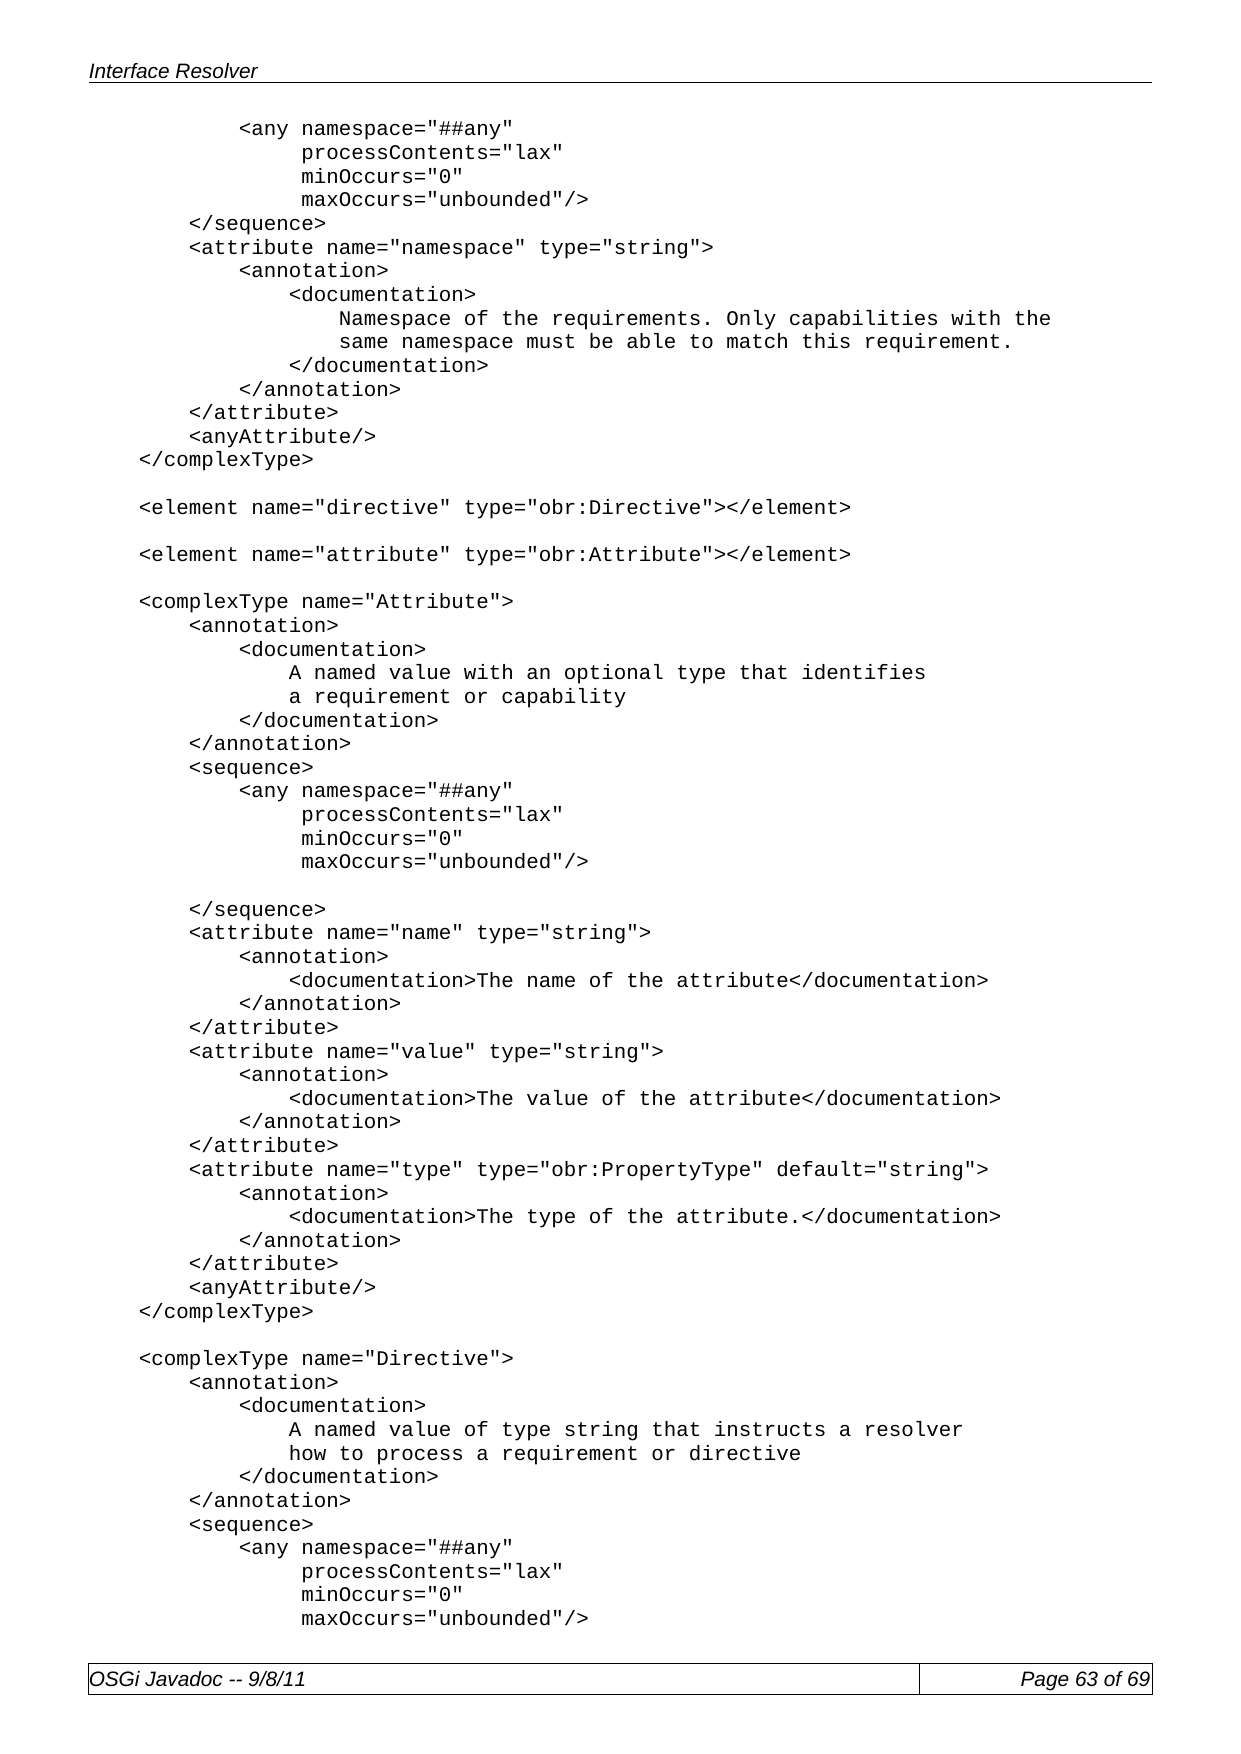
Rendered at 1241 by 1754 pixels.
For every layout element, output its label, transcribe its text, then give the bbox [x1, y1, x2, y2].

text <sequence> [88, 757, 1152, 781]
text <documentation>The type of the attribute.</documentation> [88, 1206, 1152, 1230]
text <annotation> [88, 1064, 1152, 1088]
text <attribute name="namespace" type="string"> [88, 237, 1152, 260]
text <annotation> [88, 615, 1152, 639]
text </complexType> [88, 449, 1152, 473]
text minOccurs="0" [88, 1584, 1152, 1608]
text </annotation> [88, 1112, 1152, 1135]
text <annotation> [88, 260, 1152, 284]
text <complexType name="Attribute"> [88, 591, 1152, 615]
text maxOccurs="unbounded"/> [88, 189, 1152, 213]
text same namespace must be able to match this requirement. [88, 331, 1152, 355]
text </sequence> [88, 899, 1152, 922]
text processContents="lax" [88, 804, 1152, 828]
text <sequence> [88, 1513, 1152, 1537]
text <element name="directive" type="obr:Directive"></element> [88, 497, 1152, 520]
text processContents="lax" [88, 1561, 1152, 1584]
text </sequence> [88, 213, 1152, 237]
text A named value of type string that instructs a resolver [88, 1419, 1152, 1443]
text <any namespace="##any" [88, 781, 1152, 804]
text <documentation>The name of the attribute</documentation> [88, 970, 1152, 993]
text </attribute> [88, 1135, 1152, 1159]
text <documentation> [88, 284, 1152, 308]
text </attribute> [88, 402, 1152, 426]
text </annotation> [88, 378, 1152, 402]
text </annotation> [88, 1230, 1152, 1253]
text Namespace of the requirements. Only capabilities with the [88, 308, 1152, 331]
text <annotation> [88, 1372, 1152, 1395]
text a requirement or capability [88, 686, 1152, 709]
text <annotation> [88, 1182, 1152, 1206]
text </annotation> [88, 1490, 1152, 1513]
text <documentation> [88, 1395, 1152, 1419]
text minOccurs="0" [88, 166, 1152, 189]
text </annotation> [88, 733, 1152, 757]
text <documentation>The value of the attribute</documentation> [88, 1088, 1152, 1112]
text </documentation> [88, 1466, 1152, 1490]
text <annotation> [88, 946, 1152, 970]
text <any namespace="##any" [88, 118, 1152, 142]
text <anyAttribute/> [88, 1277, 1152, 1301]
text <attribute name="value" type="string"> [88, 1041, 1152, 1064]
text <attribute name="name" type="string"> [88, 922, 1152, 946]
text minOccurs="0" [88, 828, 1152, 851]
text </attribute> [88, 1253, 1152, 1277]
text maxOccurs="unbounded"/> [88, 851, 1152, 875]
text <element name="attribute" type="obr:Attribute"></element> [88, 544, 1152, 568]
text processContents="lax" [88, 142, 1152, 166]
text <attribute name="type" type="obr:PropertyType" default="string"> [88, 1159, 1152, 1182]
text <any namespace="##any" [88, 1537, 1152, 1561]
text </documentation> [88, 355, 1152, 378]
text <complexType name="Directive"> [88, 1348, 1152, 1372]
text </complexType> [88, 1301, 1152, 1324]
text </annotation> [88, 993, 1152, 1017]
text how to process a requirement or directive [88, 1443, 1152, 1466]
text </documentation> [88, 709, 1152, 733]
text A named value with an optional type that identifies [88, 662, 1152, 686]
text <documentation> [88, 639, 1152, 662]
text </attribute> [88, 1017, 1152, 1041]
text maxOccurs="unbounded"/> [88, 1608, 1152, 1632]
text <anyAttribute/> [88, 426, 1152, 449]
